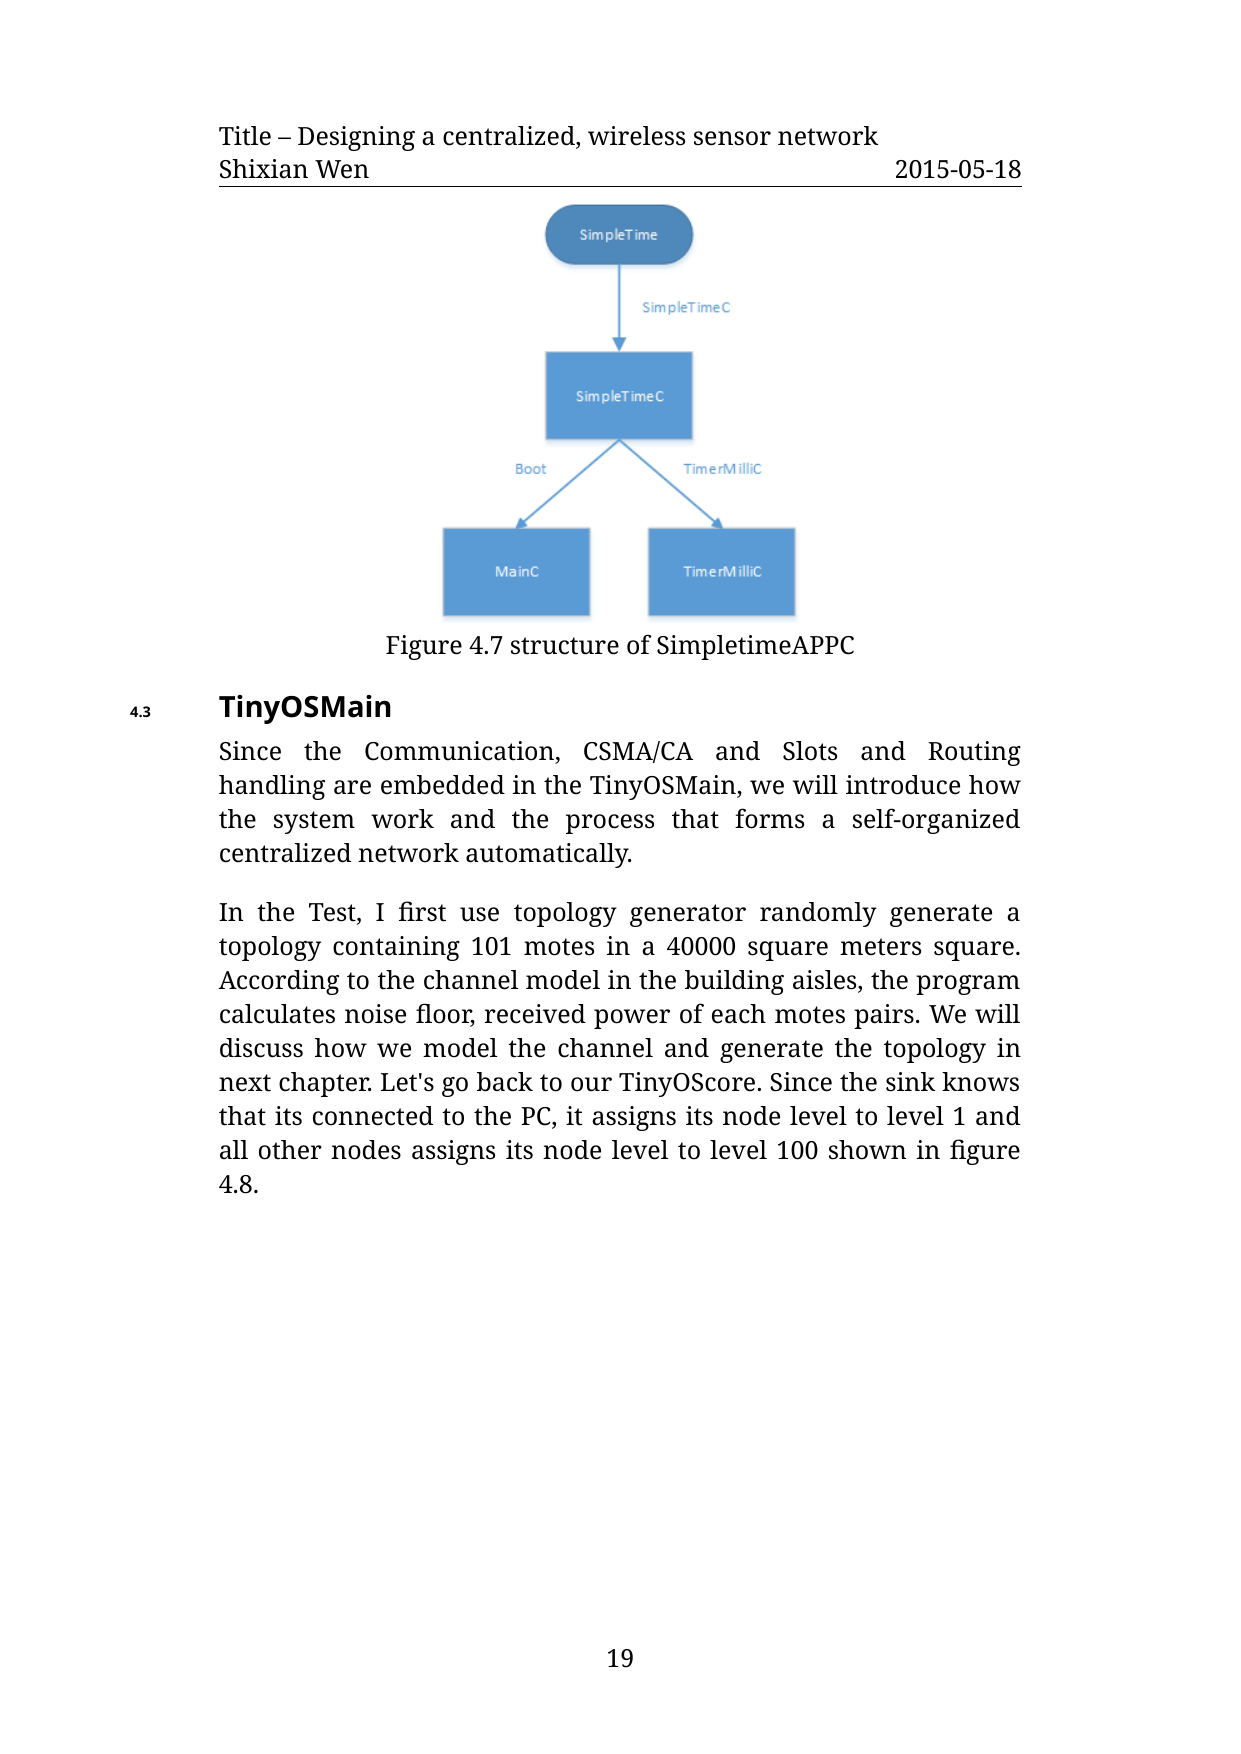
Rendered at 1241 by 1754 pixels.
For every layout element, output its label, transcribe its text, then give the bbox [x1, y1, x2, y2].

text Since the Communication, CSMA/CA and Slots and Routing handling are embedded in the TinyOSMain, we will introduce how the system work and the process that forms a self-organized centralized network automatically. [218, 733, 1022, 869]
picture [436, 201, 804, 628]
text In the Test, I first use topology generator randomly generate a topology containing 101 motes in a 40000 square meters square. According to the channel model in the building aisles, the program calculates noise floor, received power of each motes pairs. We will discuss how we model the channel and generate the topology in next chapter. Let's go back to our TinyOScore. Since the sink knows that its connected to the PC, it assigns its node level to level 1 and all other nodes assigns its node level to level 100 shown in figure 4.8. [218, 894, 1022, 1201]
subtitle TinyOSMain [130, 686, 1022, 726]
text Figure 4.7 structure of SimpletimeAPPC [218, 216, 1022, 662]
